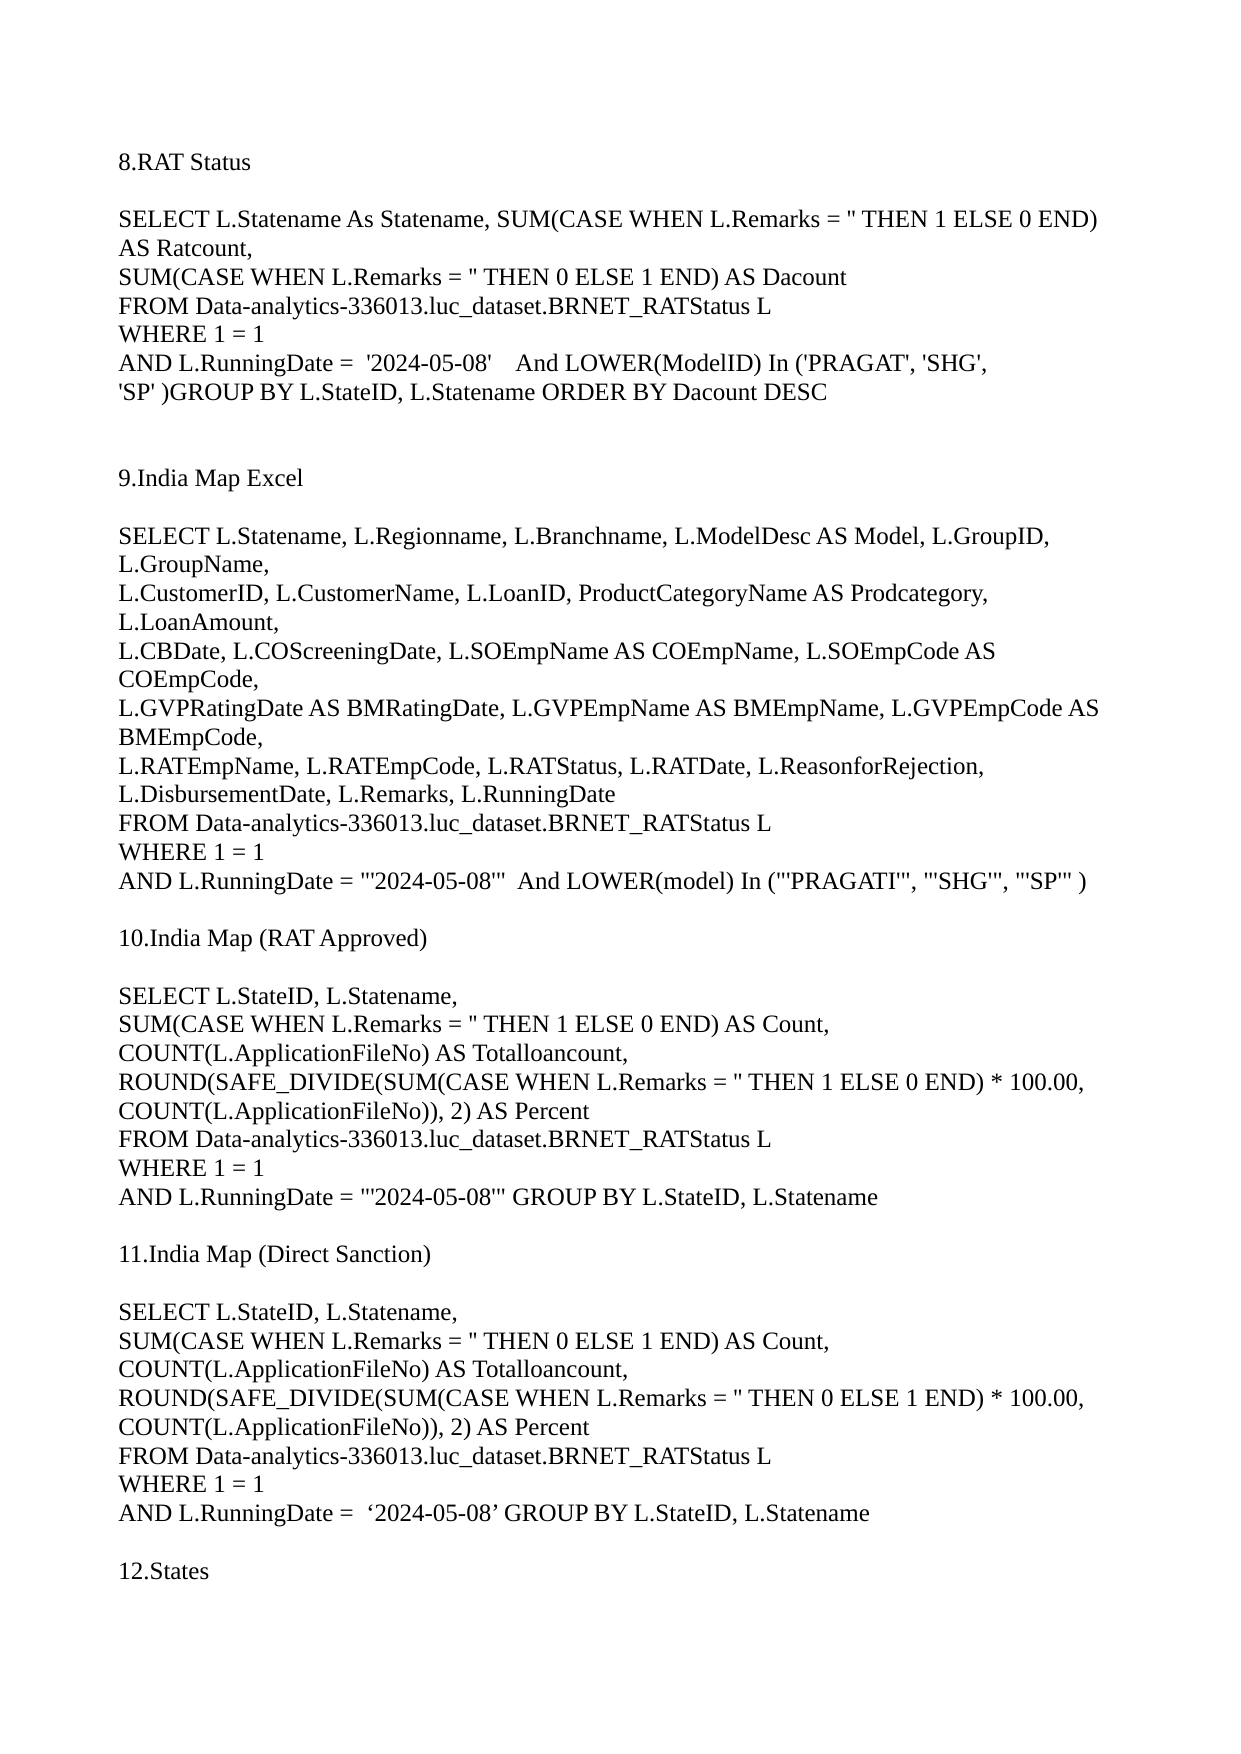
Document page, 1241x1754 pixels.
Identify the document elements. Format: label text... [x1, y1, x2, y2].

text FROM data-analytics-336013.luc_dataset.BRNET_RATStatus L [118, 1124, 1122, 1153]
text ROUND(SAFE_DIVIDE(SUM(CASE WHEN L.Remarks = '' THEN 0 ELSE 1 END) * 100.00, COUNT(L.ApplicationFileNo)), 2) AS percent [118, 1383, 1122, 1441]
text 9.India map Excel [118, 463, 1122, 492]
text AND L.RunningDate = "'2024-05-08'" GROUP BY L.StateID, L.Statename [118, 1182, 1122, 1211]
text AND L.RunningDate = "'2024-05-08'" and LOWER(model) in ("'PRAGATI'", "'SHG'", "'SP'" ) [118, 866, 1122, 894]
text 8.RAT Status [118, 147, 1122, 176]
text WHERE 1 = 1 [118, 1153, 1122, 1182]
text SUM(CASE WHEN L.Remarks = '' THEN 0 ELSE 1 END) AS count, [118, 1326, 1122, 1354]
text 12.States [118, 1556, 1122, 1584]
text SELECT L.Statename as Statename, SUM(CASE WHEN L.Remarks = '' THEN 1 ELSE 0 END) AS ratcount, [118, 204, 1122, 262]
text WHERE 1 = 1 [118, 837, 1122, 866]
text L.RATEmpName, L.RATEmpCode, L.RATStatus, L.RATDate, L.ReasonforRejection, [118, 751, 1122, 779]
text FROM data-analytics-336013.luc_dataset.BRNET_RATStatus L [118, 808, 1122, 837]
text WHERE 1 = 1 [118, 1469, 1122, 1498]
text L.DisbursementDate, L.Remarks, L.RunningDate [118, 779, 1122, 808]
text AND L.RunningDate = ‘2024-05-08’ GROUP BY L.StateID, L.Statename [118, 1498, 1122, 1527]
text SELECT L.StateID, L.Statename, [118, 1297, 1122, 1326]
text AND L.RunningDate = '2024-05-08' and LOWER(ModelID) in ('PRAGAT', 'SHG', 'SP' )GROUP BY L.StateID, L.Statename ORDER BY dacount DESC [118, 348, 1122, 406]
text L.CustomerID, L.CustomerName, L.LoanID, ProductCategoryName AS Prodcategory, L.LoanAmount, [118, 578, 1122, 636]
text SUM(CASE WHEN L.Remarks = '' THEN 1 ELSE 0 END) AS count, [118, 1009, 1122, 1038]
text 10.India map (RAT Approved) [118, 923, 1122, 952]
text SELECT L.StateID, L.Statename, [118, 981, 1122, 1009]
text FROM data-analytics-336013.luc_dataset.BRNET_RATStatus L [118, 291, 1122, 319]
text SUM(CASE WHEN L.Remarks = '' THEN 0 ELSE 1 END) AS dacount [118, 262, 1122, 291]
text SELECT L.Statename, L.Regionname, L.Branchname, L.ModelDesc AS Model, L.GroupID, L.GroupName, [118, 521, 1122, 578]
text L.CBDate, L.COScreeningDate, L.SOEmpName AS COEmpName, L.SOEmpCode AS COEmpCode, [118, 636, 1122, 693]
text ROUND(SAFE_DIVIDE(SUM(CASE WHEN L.Remarks = '' THEN 1 ELSE 0 END) * 100.00, COUNT(L.ApplicationFileNo)), 2) AS percent [118, 1067, 1122, 1124]
text COUNT(L.ApplicationFileNo) AS totalloancount, [118, 1038, 1122, 1067]
text L.GVPRatingDate AS BMRatingDate, L.GVPEmpName AS BMEmpName, L.GVPEmpCode AS BMEmpCode, [118, 693, 1122, 751]
text COUNT(L.ApplicationFileNo) AS totalloancount, [118, 1354, 1122, 1383]
text WHERE 1 = 1 [118, 319, 1122, 348]
text FROM data-analytics-336013.luc_dataset.BRNET_RATStatus L [118, 1441, 1122, 1469]
text 11.India map (Direct Sanction) [118, 1239, 1122, 1268]
